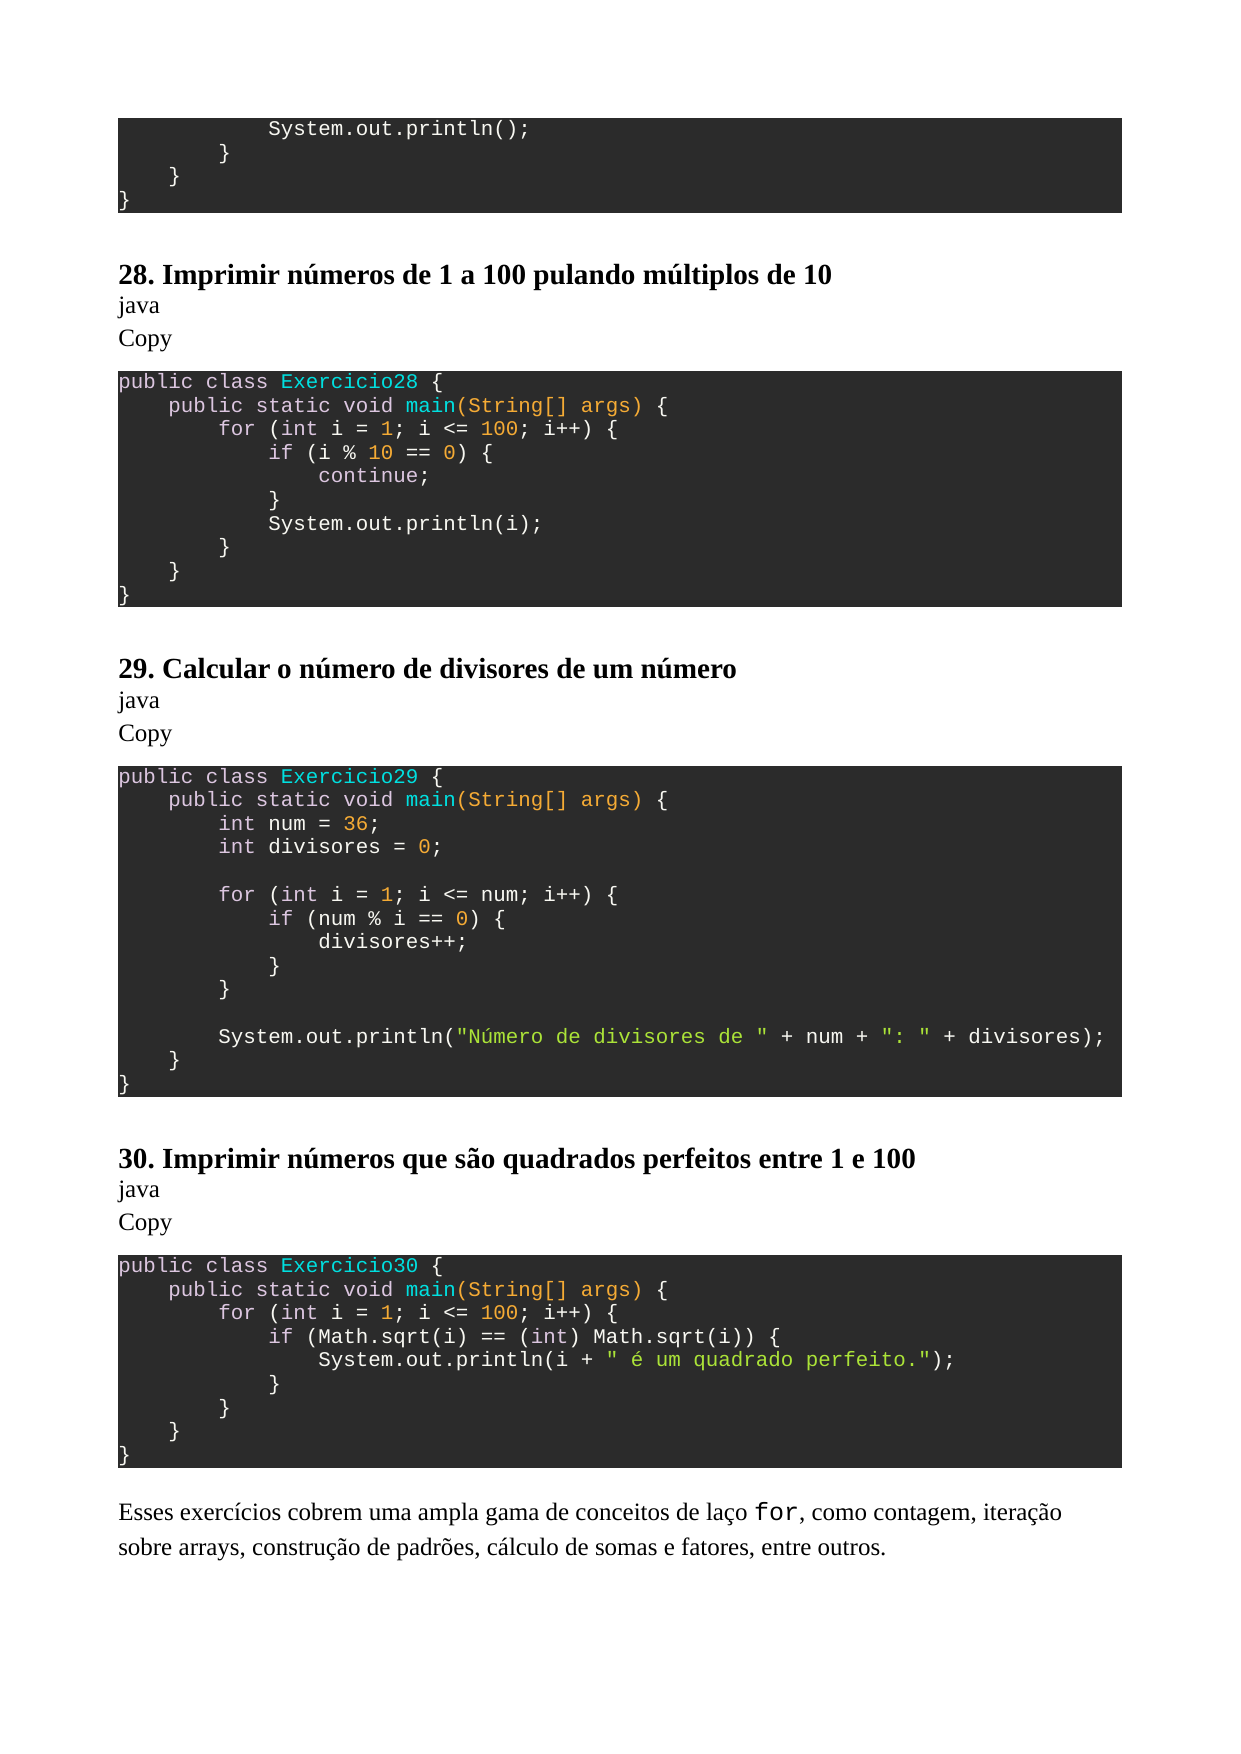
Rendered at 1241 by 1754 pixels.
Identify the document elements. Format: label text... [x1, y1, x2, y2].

text System.out.println(); [118, 118, 1122, 142]
text } [118, 1444, 1122, 1468]
text for (int i = 1; i <= 100; i++) { [118, 1302, 1122, 1326]
text int num = 36; [118, 813, 1122, 837]
text } [118, 1073, 1122, 1097]
text } [118, 165, 1122, 189]
text } [118, 536, 1122, 560]
text public class Exercicio28 { [118, 371, 1122, 394]
text System.out.println(i); [118, 513, 1122, 536]
text } [118, 142, 1122, 165]
text for (int i = 1; i <= 100; i++) { [118, 418, 1122, 442]
text } [118, 1049, 1122, 1073]
text continue; [118, 466, 1122, 489]
text if (Math.sqrt(i) == (int) Math.sqrt(i)) { [118, 1326, 1122, 1349]
text } [118, 189, 1122, 213]
text } [118, 1373, 1122, 1397]
text public static void main(String[] args) { [118, 789, 1122, 813]
text Copy [118, 718, 1122, 747]
text if (num % i == 0) { [118, 907, 1122, 931]
text public static void main(String[] args) { [118, 1278, 1122, 1302]
text int divisores = 0; [118, 837, 1122, 860]
text public class Exercicio29 { [118, 766, 1122, 789]
text divisores++; [118, 931, 1122, 955]
subtitle 30. Imprimir números que são quadrados perfeitos entre 1 e 100 [118, 1141, 1122, 1174]
text } [118, 955, 1122, 978]
text } [118, 560, 1122, 584]
text if (i % 10 == 0) { [118, 442, 1122, 466]
subtitle 28. Imprimir números de 1 a 100 pulando múltiplos de 10 [118, 257, 1122, 290]
text for (int i = 1; i <= num; i++) { [118, 884, 1122, 907]
text java [118, 685, 1122, 714]
text System.out.println(i + " é um quadrado perfeito."); [118, 1349, 1122, 1373]
text Esses exercícios cobrem uma ampla gama de conceitos de laço for, como contagem, iteração sobre arrays, construção de padrões, cálculo de somas e fatores, entre outros. [118, 1497, 1122, 1561]
text } [118, 1397, 1122, 1420]
text java [118, 290, 1122, 319]
text public static void main(String[] args) { [118, 394, 1122, 418]
text System.out.println("Número de divisores de " + num + ": " + divisores); [118, 1026, 1122, 1049]
text } [118, 584, 1122, 607]
text Copy [118, 1207, 1122, 1236]
text public class Exercicio30 { [118, 1255, 1122, 1278]
text java [118, 1174, 1122, 1203]
text } [118, 978, 1122, 1002]
text } [118, 1420, 1122, 1444]
text Copy [118, 323, 1122, 352]
subtitle 29. Calcular o número de divisores de um número [118, 651, 1122, 685]
text } [118, 489, 1122, 513]
